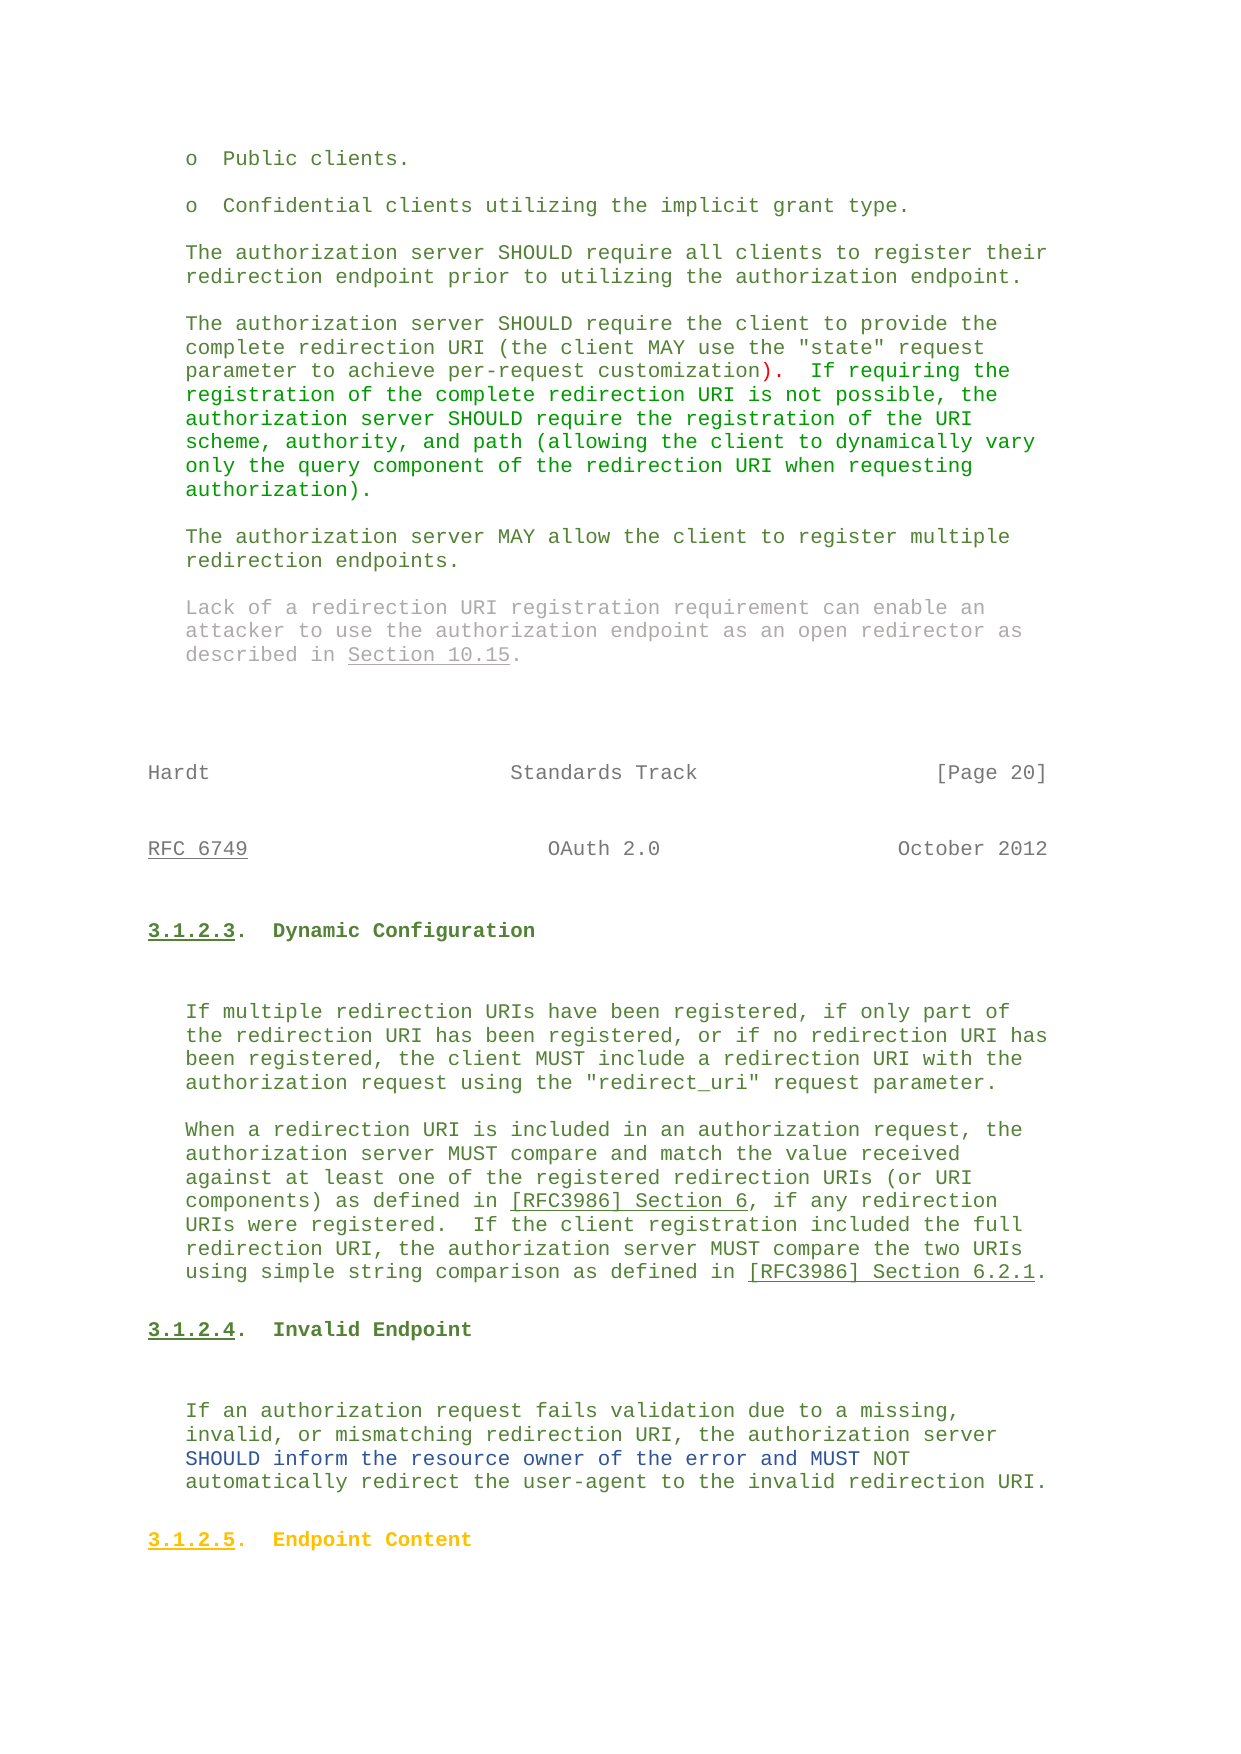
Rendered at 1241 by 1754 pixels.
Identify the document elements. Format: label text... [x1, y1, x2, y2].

text invalid, or mismatching redirection URI, the authorization server [148, 1424, 1093, 1448]
text authorization server SHOULD require the registration of the URI [148, 408, 1093, 431]
text the redirection URI has been registered, or if no redirection URI has [148, 1025, 1093, 1048]
text If multiple redirection URIs have been registered, if only part of [148, 1001, 1093, 1025]
text described in Section 10.15. [148, 644, 1093, 668]
text Lack of a redirection URI registration requirement can enable an [148, 597, 1093, 621]
text attacker to use the authorization endpoint as an open redirector as [148, 621, 1093, 644]
text automatically redirect the user-agent to the invalid redirection URI. [148, 1471, 1093, 1495]
text The authorization server SHOULD require the client to provide the [148, 313, 1093, 337]
text components) as defined in [RFC3986] Section 6, if any redirection [148, 1190, 1093, 1214]
text RFC 6749 OAuth 2.0 October 2012 [148, 838, 1093, 862]
text redirection endpoints. [148, 549, 1093, 573]
text only the query component of the redirection URI when requesting [148, 455, 1093, 479]
text authorization). [148, 479, 1093, 502]
text URIs were registered. If the client registration included the full [148, 1214, 1093, 1238]
text When a redirection URI is included in an authorization request, the [148, 1119, 1093, 1143]
text against at least one of the registered redirection URIs (or URI [148, 1167, 1093, 1190]
text scheme, authority, and path (allowing the client to dynamically vary [148, 431, 1093, 455]
text The authorization server SHOULD require all clients to register their [148, 242, 1093, 266]
text o Public clients. [148, 148, 1093, 171]
text using simple string comparison as defined in [RFC3986] Section 6.2.1. [148, 1261, 1093, 1285]
text If an authorization request fails validation due to a missing, [148, 1400, 1093, 1424]
text registration of the complete redirection URI is not possible, the [148, 384, 1093, 408]
text redirection endpoint prior to utilizing the authorization endpoint. [148, 266, 1093, 289]
text The authorization server MAY allow the client to register multiple [148, 526, 1093, 549]
text authorization server MUST compare and match the value received [148, 1143, 1093, 1167]
text Hardt Standards Track [Page 20] [148, 762, 1093, 786]
text complete redirection URI (the client MAY use the "state" request [148, 337, 1093, 360]
text SHOULD inform the resource owner of the error and MUST NOT [148, 1448, 1093, 1471]
text 3.1.2.3. Dynamic Configuration [148, 920, 1093, 943]
text been registered, the client MUST include a redirection URI with the [148, 1048, 1093, 1072]
text 3.1.2.5. Endpoint Content [148, 1529, 1093, 1553]
text authorization request using the "redirect_uri" request parameter. [148, 1072, 1093, 1096]
text o Confidential clients utilizing the implicit grant type. [148, 195, 1093, 218]
text 3.1.2.4. Invalid Endpoint [148, 1319, 1093, 1343]
text redirection URI, the authorization server MUST compare the two URIs [148, 1238, 1093, 1261]
text parameter to achieve per-request customization). If requiring the [148, 360, 1093, 384]
